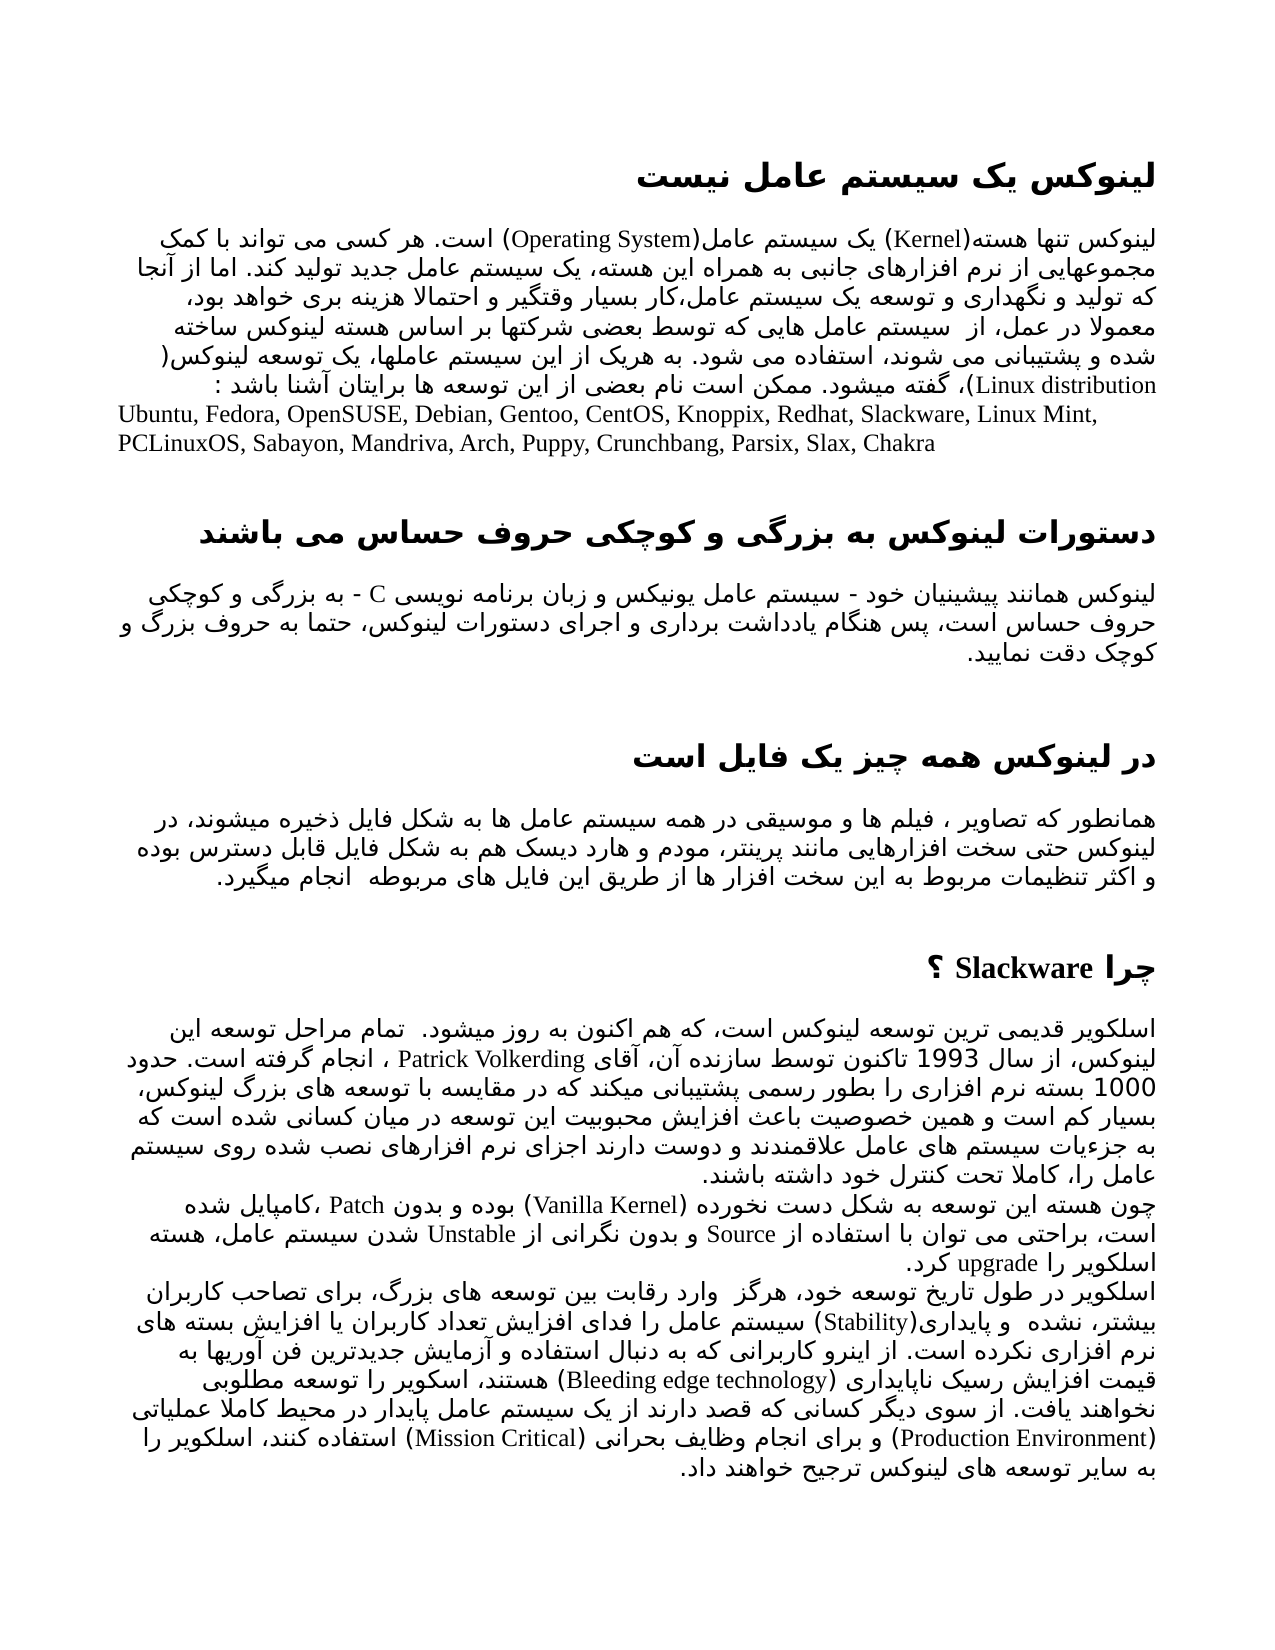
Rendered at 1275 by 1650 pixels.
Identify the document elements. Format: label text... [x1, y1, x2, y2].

text Ubuntu, Fedora, OpenSUSE, Debian, Gentoo, CentOS, Knoppix, Redhat, Slackware, Linux Mint, PCLinuxOS, Sabayon, Mandriva, Arch, Puppy, Crunchbang, Parsix, Slax, Chakra [118, 399, 1157, 457]
text چون هسته این توسعه به شکل دست نخورده (Vanilla Kernel) بوده و بدون Patch ،کامپایل شده است، براحتی می توان با استفاده از Source و بدون نگرانی از Unstable شدن سیستم عامل، هسته اسلکویر را upgrade کرد. [118, 1190, 1157, 1277]
text اسلکویر قدیمی ترین توسعه لینوکس است، که هم اکنون به روز میشود. تمام مراحل توسعه این لینوکس، از سال 1993 تاکنون توسط سازنده آن، آقای Patrick Volkerding ، انجام گرفته است. حدود 1000 بسته نرم افزاری را بطور رسمی پشتیبانی میکند که در مقایسه با توسعه های بزرگ لینوکس، بسیار کم است و همین خصوصیت باعث افزایش محبوبیت این توسعه در میان کسانی شده است که به جزءیات سیستم های عامل علاقمندند و دوست دارند اجزای نرم افزارهای نصب شده روی سیستم عامل را، کاملا تحت کنترل خود داشته باشند. [118, 1014, 1157, 1190]
text لینوکس یک سیستم عامل نیست [118, 156, 1157, 195]
text همانطور که تصاویر ، فیلم ها و موسیقی در همه سیستم عامل ها به شکل فایل ذخیره میشوند، در لینوکس حتی سخت افزارهایی مانند پرینتر، مودم و هارد دیسک هم به شکل فایل قابل دسترس بوده و اکثر تنظیمات مربوط به این سخت افزار ها از طریق این فایل های مربوطه انجام میگیرد. [118, 804, 1157, 891]
text دستورات لینوکس به بزرگی و کوچکی حروف حساس می باشند [118, 514, 1157, 551]
text اسلکویر در طول تاریخ توسعه خود، هرگز وارد رقابت بین توسعه های بزرگ، برای تصاحب کاربران بیشتر، نشده و پایداری(Stability) سیستم عامل را فدای افزایش تعداد کاربران یا افزایش بسته های نرم افزاری نکرده است. از اینرو کاربرانی که به دنبال استفاده و آزمایش جدیدترین فن آوریها به قیمت افزایش رسیک ناپایداری (Bleeding edge technology) هستند، اسکویر را توسعه مطلوبی نخواهند یافت. از سوی دیگر کسانی که قصد دارند از یک سیستم عامل پایدار در محیط کاملا عملیاتی (Production Environment) و برای انجام وظایف بحرانی (Mission Critical) استفاده کنند، اسلکویر را به سایر توسعه های لینوکس ترجیح خواهند داد. [118, 1277, 1157, 1482]
text لینوکس تنها هسته(Kernel) یک سیستم عامل(Operating System) است. هر کسی می تواند با کمک مجموعهایی از نرم افزارهای جانبی به همراه این هسته، یک سیستم عامل جدید تولید کند. اما از آنجا که تولید و نگهداری و توسعه یک سیستم عامل،کار بسیار وقتگیر و احتمالا هزینه بری خواهد بود،‌ معمولا در عمل، از سیستم عامل هایی که توسط بعضی شرکتها بر اساس هسته لینوکس ساخته شده و پشتیبانی می شوند، استفاده می شود. به هریک از این سیستم عاملها، یک توسعه لینوکس(Linux distribution)، گفته میشود. ممکن است نام بعضی از این توسعه ها برایتان آشنا باشد : [118, 224, 1157, 399]
text در لینوکس همه چیز یک فایل است [118, 739, 1157, 775]
text لینوکس همانند پیشینیان خود - سیستم عامل یونیکس و زبان برنامه نویسی C - به بزرگی و کوچکی حروف حساس است، پس هنگام یادداشت برداری و اجرای دستورات لینوکس، حتما به حروف بزرگ و کوچک دقت نمایید. [118, 579, 1157, 667]
text چرا Slackware ؟ [118, 949, 1157, 986]
